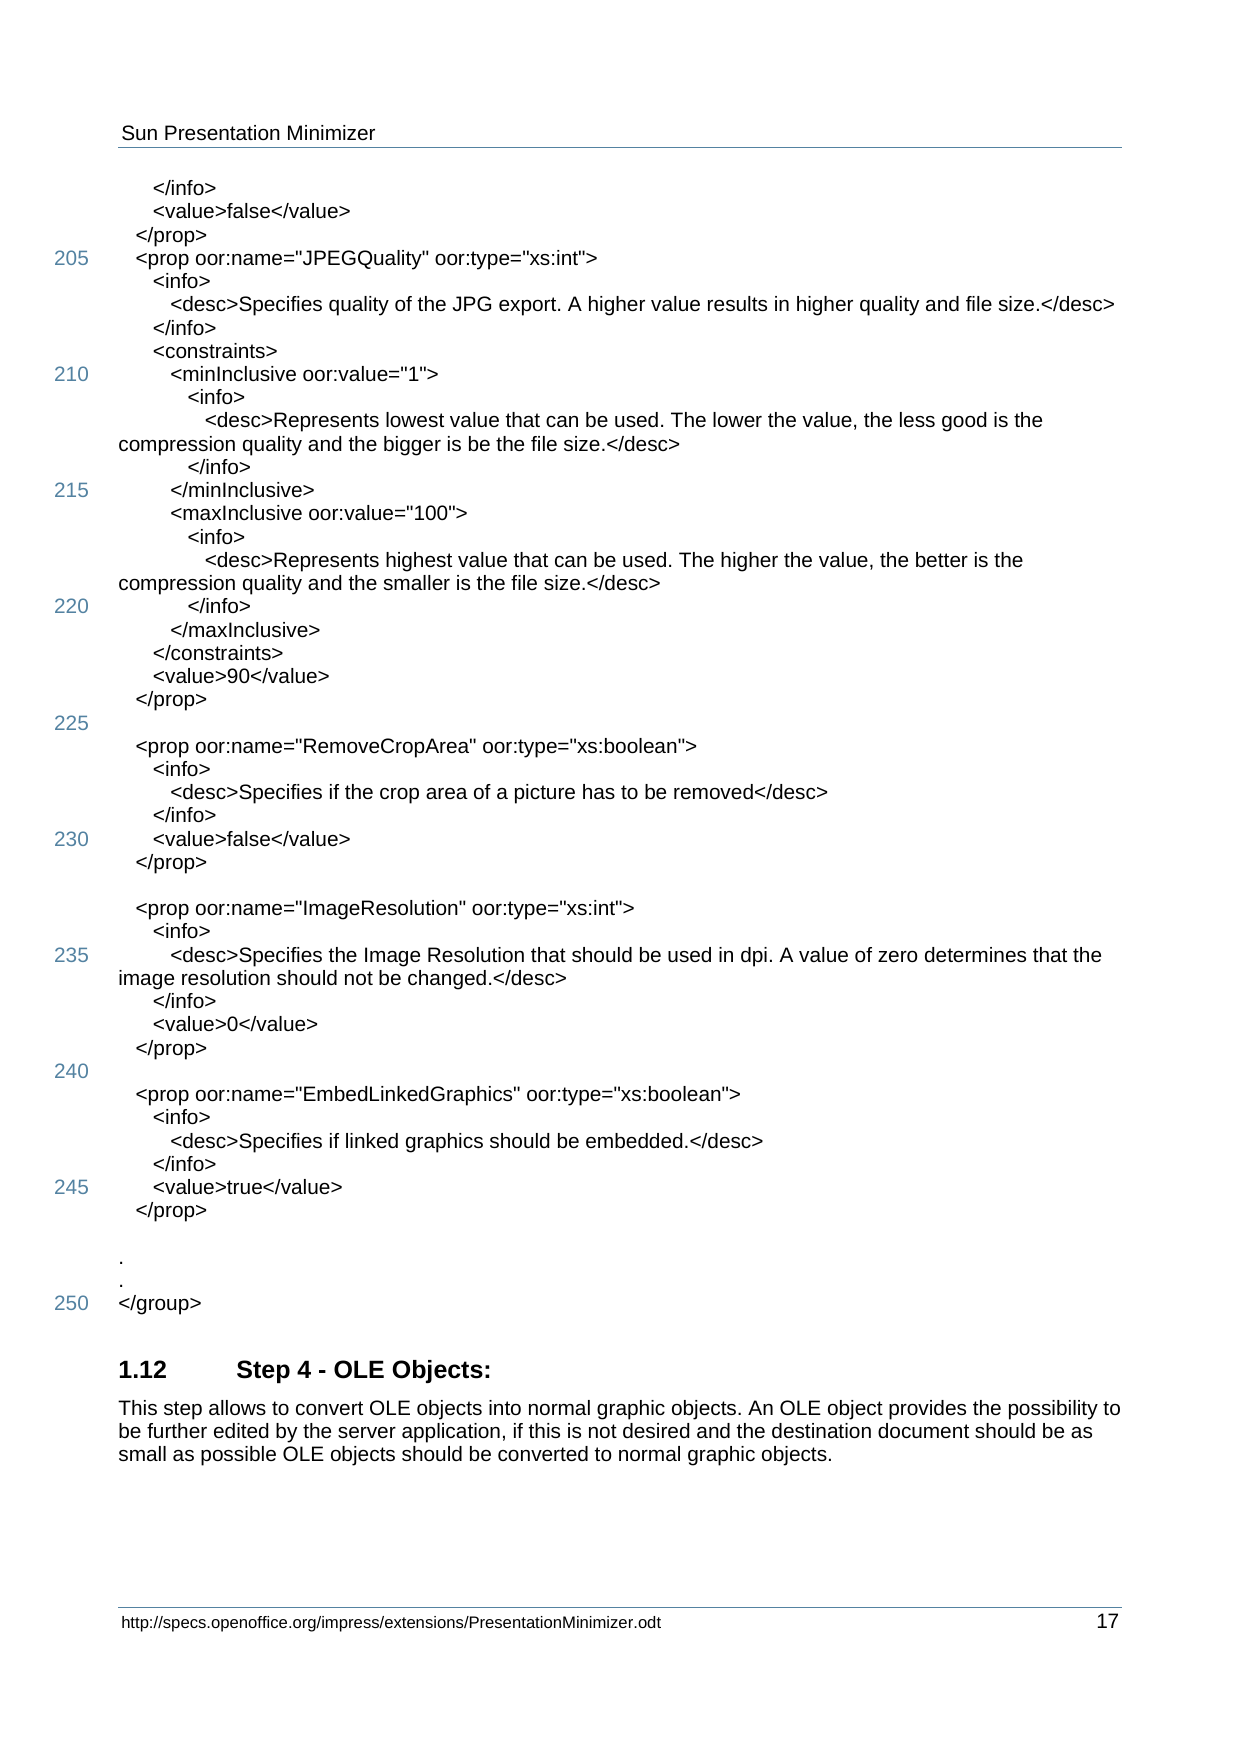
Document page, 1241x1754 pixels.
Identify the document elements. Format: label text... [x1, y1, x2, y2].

text </prop> [118, 1199, 1122, 1222]
text </group> [118, 1292, 1122, 1315]
text <info> [118, 920, 1122, 943]
text <maxInclusive oor:value="100"> [118, 502, 1122, 525]
text </prop> [118, 223, 1122, 246]
text <info> [118, 386, 1122, 409]
text <desc>Represents lowest value that can be used. The lower the value, the less good is the compression quality and the bigger is be the file size.</desc> [118, 409, 1122, 456]
subtitle Step 4 - OLE Objects: [118, 1356, 1122, 1384]
text <info> [118, 525, 1122, 548]
text </info> [118, 595, 1122, 618]
text <desc>Specifies if linked graphics should be embedded.</desc> [118, 1129, 1122, 1152]
text <prop oor:name="ImageResolution" oor:type="xs:int"> [118, 897, 1122, 920]
text <info> [118, 1106, 1122, 1129]
text <desc>Represents highest value that can be used. The higher the value, the better is the compression quality and the smaller is the file size.</desc> [118, 548, 1122, 595]
text <prop oor:name="EmbedLinkedGraphics" oor:type="xs:boolean"> [118, 1083, 1122, 1106]
text <desc>Specifies if the crop area of a picture has to be removed</desc> [118, 781, 1122, 804]
text </prop> [118, 688, 1122, 711]
text </info> [118, 990, 1122, 1013]
text <minInclusive oor:value="1"> [118, 363, 1122, 386]
text <value>90</value> [118, 664, 1122, 688]
text <value>0</value> [118, 1013, 1122, 1036]
text <info> [118, 757, 1122, 781]
text <constraints> [118, 339, 1122, 363]
text <value>false</value> [118, 827, 1122, 850]
text </info> [118, 177, 1122, 200]
text <prop oor:name="JPEGQuality" oor:type="xs:int"> [118, 246, 1122, 270]
text </prop> [118, 1036, 1122, 1059]
text </info> [118, 456, 1122, 479]
text This step allows to convert OLE objects into normal graphic objects. An OLE object provides the possibility to be further edited by the server application, if this is not desired and the destination document should be as small as possible OLE objects should be converted to normal graphic objects. [118, 1396, 1122, 1466]
text <value>false</value> [118, 200, 1122, 223]
text <prop oor:name="RemoveCropArea" oor:type="xs:boolean"> [118, 734, 1122, 757]
text <value>true</value> [118, 1176, 1122, 1199]
text <desc>Specifies quality of the JPG export. A higher value results in higher quality and file size.</desc> [118, 293, 1122, 316]
text </info> [118, 804, 1122, 827]
text <desc>Specifies the Image Resolution that should be used in dpi. A value of zero determines that the image resolution should not be changed.</desc> [118, 943, 1122, 990]
text . [118, 1245, 1122, 1268]
text </prop> [118, 850, 1122, 874]
text </info> [118, 1152, 1122, 1176]
text </info> [118, 316, 1122, 339]
text . [118, 1268, 1122, 1292]
text </minInclusive> [118, 479, 1122, 502]
text <info> [118, 270, 1122, 293]
text </constraints> [118, 641, 1122, 664]
text </maxInclusive> [118, 618, 1122, 641]
